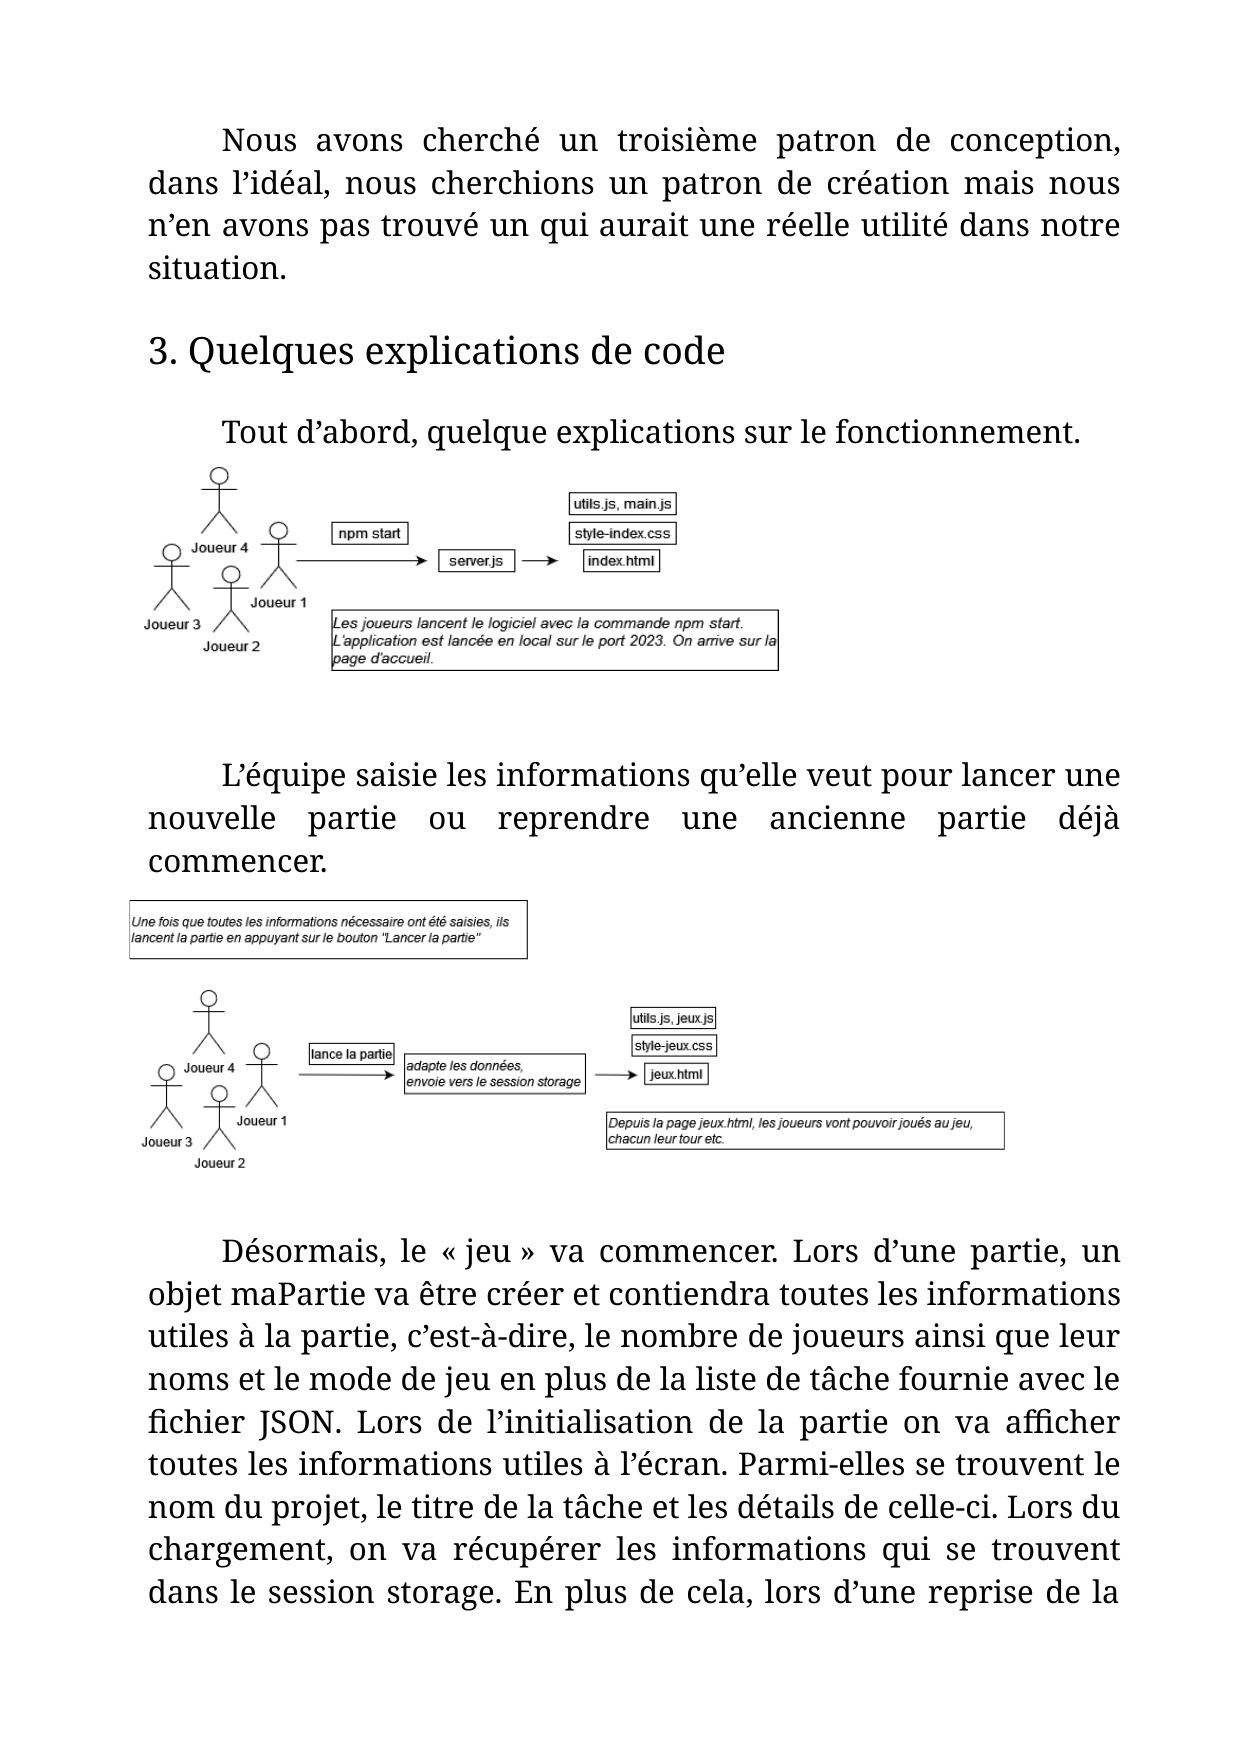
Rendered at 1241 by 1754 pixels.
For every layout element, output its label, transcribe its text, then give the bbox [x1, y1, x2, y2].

text L’équipe saisie les informations qu’elle veut pour lancer une nouvelle partie ou reprendre une ancienne partie déjà commencer. [148, 569, 1122, 882]
text 3. Quelques explications de code [148, 324, 1122, 375]
picture [129, 900, 1005, 1172]
text Nous avons cherché un troisième patron de conception, dans l’idéal, nous cherchions un patron de création mais nous n’en avons pas trouvé un qui aurait une réelle utilité dans notre situation. [148, 118, 1122, 288]
text Désormais, le « jeu » va commencer. Lors d’une partie, un objet maPartie va être créer et contiendra toutes les informations utiles à la partie, c’est-à-dire, le nombre de joueurs ainsi que leur noms et le mode de jeu en plus de la liste de tâche fournie avec le fichier JSON. Lors de l’initialisation de la partie on va afficher toutes les informations utiles à l’écran. Parmi-elles se trouvent le nom du projet, le titre de la tâche et les détails de celle-ci. Lors du chargement, on va récupérer les informations qui se trouvent dans le session storage. En plus de cela, lors d’une reprise de la [148, 1229, 1122, 1613]
text Tout d’abord, quelque explications sur le fonctionnement. [148, 410, 1122, 453]
picture [144, 467, 779, 671]
